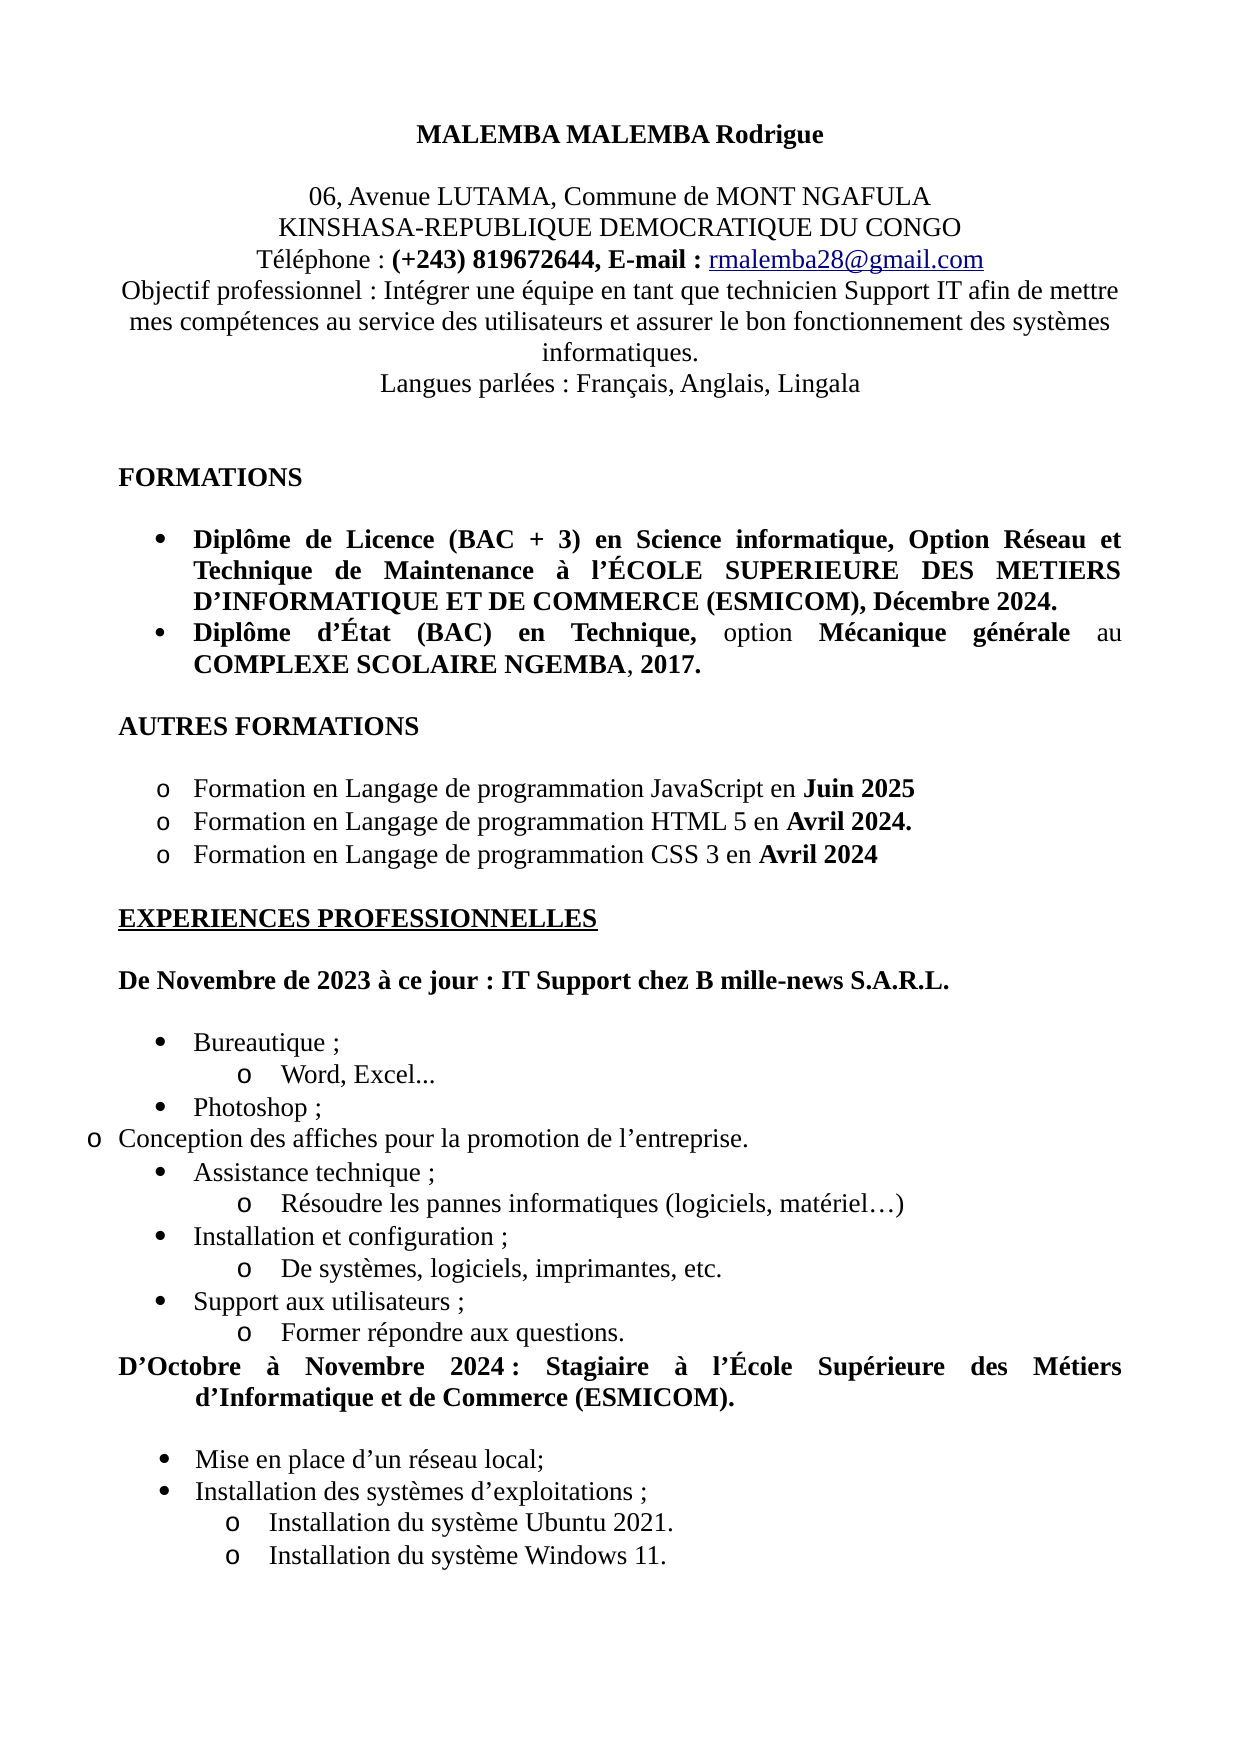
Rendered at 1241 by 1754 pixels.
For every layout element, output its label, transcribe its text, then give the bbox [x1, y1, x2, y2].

text D’Octobre à Novembre 2024 : Stagiaire à l’École Supérieure des Métiers d’Informatique et de Commerce (ESMICOM). [118, 1350, 1122, 1412]
list Word, Excel... [207, 1058, 1122, 1091]
list Assistance technique ; [156, 1156, 1122, 1187]
list Photoshop ; [156, 1091, 1122, 1122]
list Installation des systèmes d’exploitations ; [159, 1474, 1122, 1506]
list Former répondre aux questions. [207, 1316, 1122, 1350]
list Installation et configuration ; [156, 1221, 1122, 1252]
list Diplôme d’État (BAC) en Technique, option Mécanique générale au COMPLEXE SCOLAIRE NGEMBA, 2017. [156, 617, 1122, 679]
list Support aux utilisateurs ; [156, 1285, 1122, 1316]
list Installation du système Ubuntu 2021. [195, 1506, 1122, 1539]
text De Novembre de 2023 à ce jour : IT Support chez B mille-news S.A.R.L. [118, 964, 1122, 995]
list Mise en place d’un réseau local; [159, 1443, 1122, 1474]
list Conception des affiches pour la promotion de l’entreprise. [86, 1122, 1122, 1156]
list Bureautique ; [156, 1026, 1122, 1058]
list Installation du système Windows 11. [195, 1539, 1122, 1573]
text Langues parlées : Français, Anglais, Lingala [118, 367, 1122, 398]
text MALEMBA MALEMBA Rodrigue [118, 118, 1122, 149]
text Téléphone : (+243) 819672644, E-mail : rmalemba28@gmail.com [118, 243, 1122, 274]
list Formation en Langage de programmation HTML 5 en Avril 2024. [156, 805, 1122, 838]
text 06, Avenue LUTAMA, Commune de MONT NGAFULA [118, 180, 1122, 212]
list Formation en Langage de programmation CSS 3 en Avril 2024 [156, 838, 1122, 871]
list De systèmes, logiciels, imprimantes, etc. [207, 1252, 1122, 1285]
list Formation en Langage de programmation JavaScript en Juin 2025 [156, 772, 1122, 805]
text FORMATIONS [118, 461, 1122, 492]
list Résoudre les pannes informatiques (logiciels, matériel…) [207, 1187, 1122, 1221]
text Objectif professionnel : Intégrer une équipe en tant que technicien Support IT afin de mettre mes compétences au service des utilisateurs et assurer le bon fonctionnement des systèmes informatiques. [118, 274, 1122, 367]
list Diplôme de Licence (BAC + 3) en Science informatique, Option Réseau et Technique de Maintenance à l’ÉCOLE SUPERIEURE DES METIERS D’INFORMATIQUE ET DE COMMERCE (ESMICOM), Décembre 2024. [156, 523, 1122, 617]
text AUTRES FORMATIONS [118, 710, 1122, 741]
text EXPERIENCES PROFESSIONNELLES [118, 902, 1122, 933]
text KINSHASA-REPUBLIQUE DEMOCRATIQUE DU CONGO [118, 212, 1122, 243]
